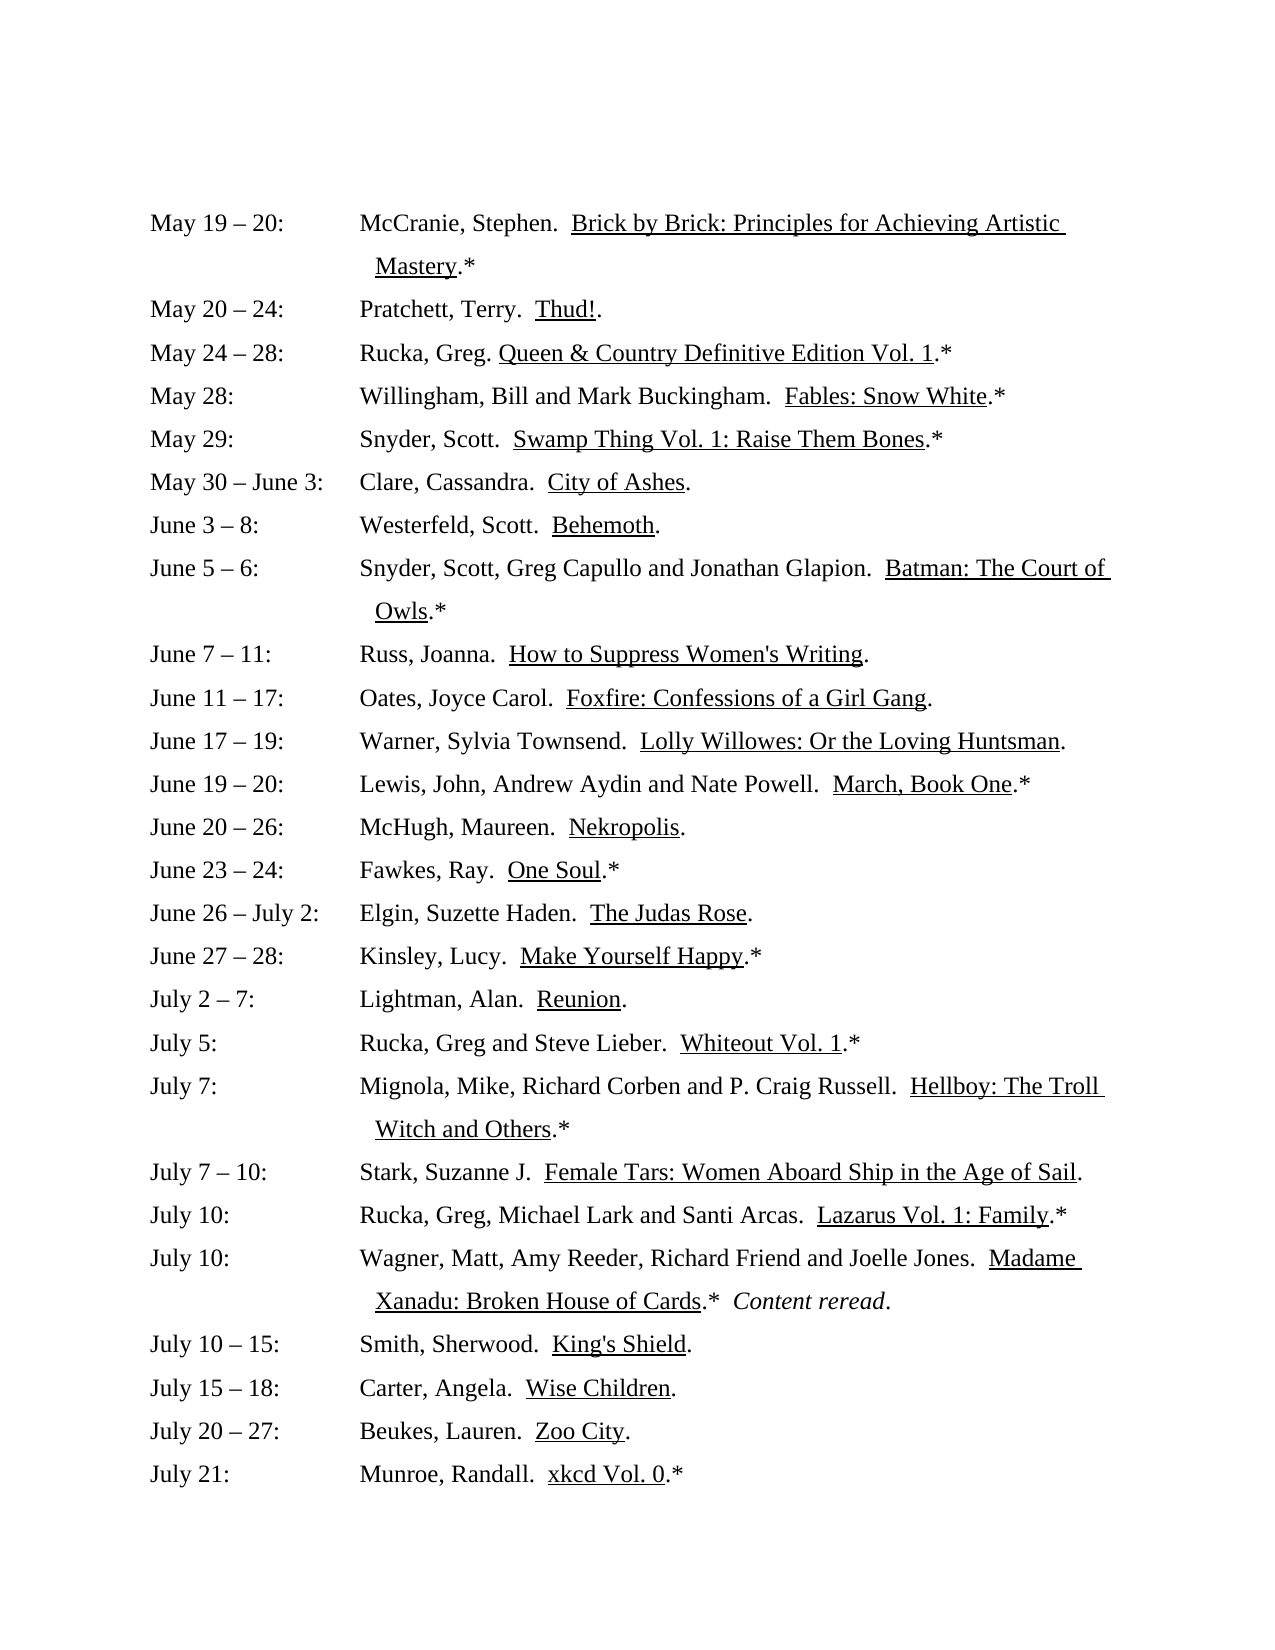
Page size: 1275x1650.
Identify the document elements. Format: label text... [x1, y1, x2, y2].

list July 2 – 7: Lightman, Alan. Reunion. [150, 984, 1125, 1013]
list July 7: Mignola, Mike, Richard Corben and P. Craig Russell. Hellboy: The Troll Witch and Others.* [150, 1071, 1125, 1143]
list June 11 – 17: Oates, Joyce Carol. Foxfire: Confessions of a Girl Gang. [150, 683, 1125, 711]
list May 30 – June 3: Clare, Cassandra. City of Ashes. [150, 467, 1125, 496]
list July 15 – 18: Carter, Angela. Wise Children. [150, 1373, 1125, 1401]
list July 10: Rucka, Greg, Michael Lark and Santi Arcas. Lazarus Vol. 1: Family.* [150, 1200, 1125, 1229]
list June 26 – July 2: Elgin, Suzette Haden. The Judas Rose. [150, 898, 1125, 927]
list June 27 – 28: Kinsley, Lucy. Make Yourself Happy.* [150, 941, 1125, 970]
list June 17 – 19: Warner, Sylvia Townsend. Lolly Willowes: Or the Loving Huntsman. [150, 726, 1125, 754]
list May 19 – 20: McCranie, Stephen. Brick by Brick: Principles for Achieving Artistic Mastery.* [150, 208, 1125, 280]
list June 23 – 24: Fawkes, Ray. One Soul.* [150, 855, 1125, 884]
list May 20 – 24: Pratchett, Terry. Thud!. [150, 294, 1125, 323]
list June 20 – 26: McHugh, Maureen. Nekropolis. [150, 812, 1125, 841]
list May 29: Snyder, Scott. Swamp Thing Vol. 1: Raise Them Bones.* [150, 424, 1125, 453]
list July 7 – 10: Stark, Suzanne J. Female Tars: Women Aboard Ship in the Age of Sail. [150, 1157, 1125, 1186]
list June 3 – 8: Westerfeld, Scott. Behemoth. [150, 510, 1125, 539]
list June 7 – 11: Russ, Joanna. How to Suppress Women's Writing. [150, 639, 1125, 668]
list June 5 – 6: Snyder, Scott, Greg Capullo and Jonathan Glapion. Batman: The Court of Owls.* [150, 553, 1125, 625]
list July 20 – 27: Beukes, Lauren. Zoo City. [150, 1416, 1125, 1444]
list July 10: Wagner, Matt, Amy Reeder, Richard Friend and Joelle Jones. Madame Xanadu: Broken House of Cards.* Content reread. [150, 1243, 1125, 1315]
list May 28: Willingham, Bill and Mark Buckingham. Fables: Snow White.* [150, 381, 1125, 409]
list June 19 – 20: Lewis, John, Andrew Aydin and Nate Powell. March, Book One.* [150, 769, 1125, 798]
list July 21: Munroe, Randall. xkcd Vol. 0.* [150, 1459, 1125, 1488]
list July 10 – 15: Smith, Sherwood. King's Shield. [150, 1329, 1125, 1358]
list July 5: Rucka, Greg and Steve Lieber. Whiteout Vol. 1.* [150, 1028, 1125, 1056]
list May 24 – 28: Rucka, Greg. Queen & Country Definitive Edition Vol. 1.* [150, 338, 1125, 366]
